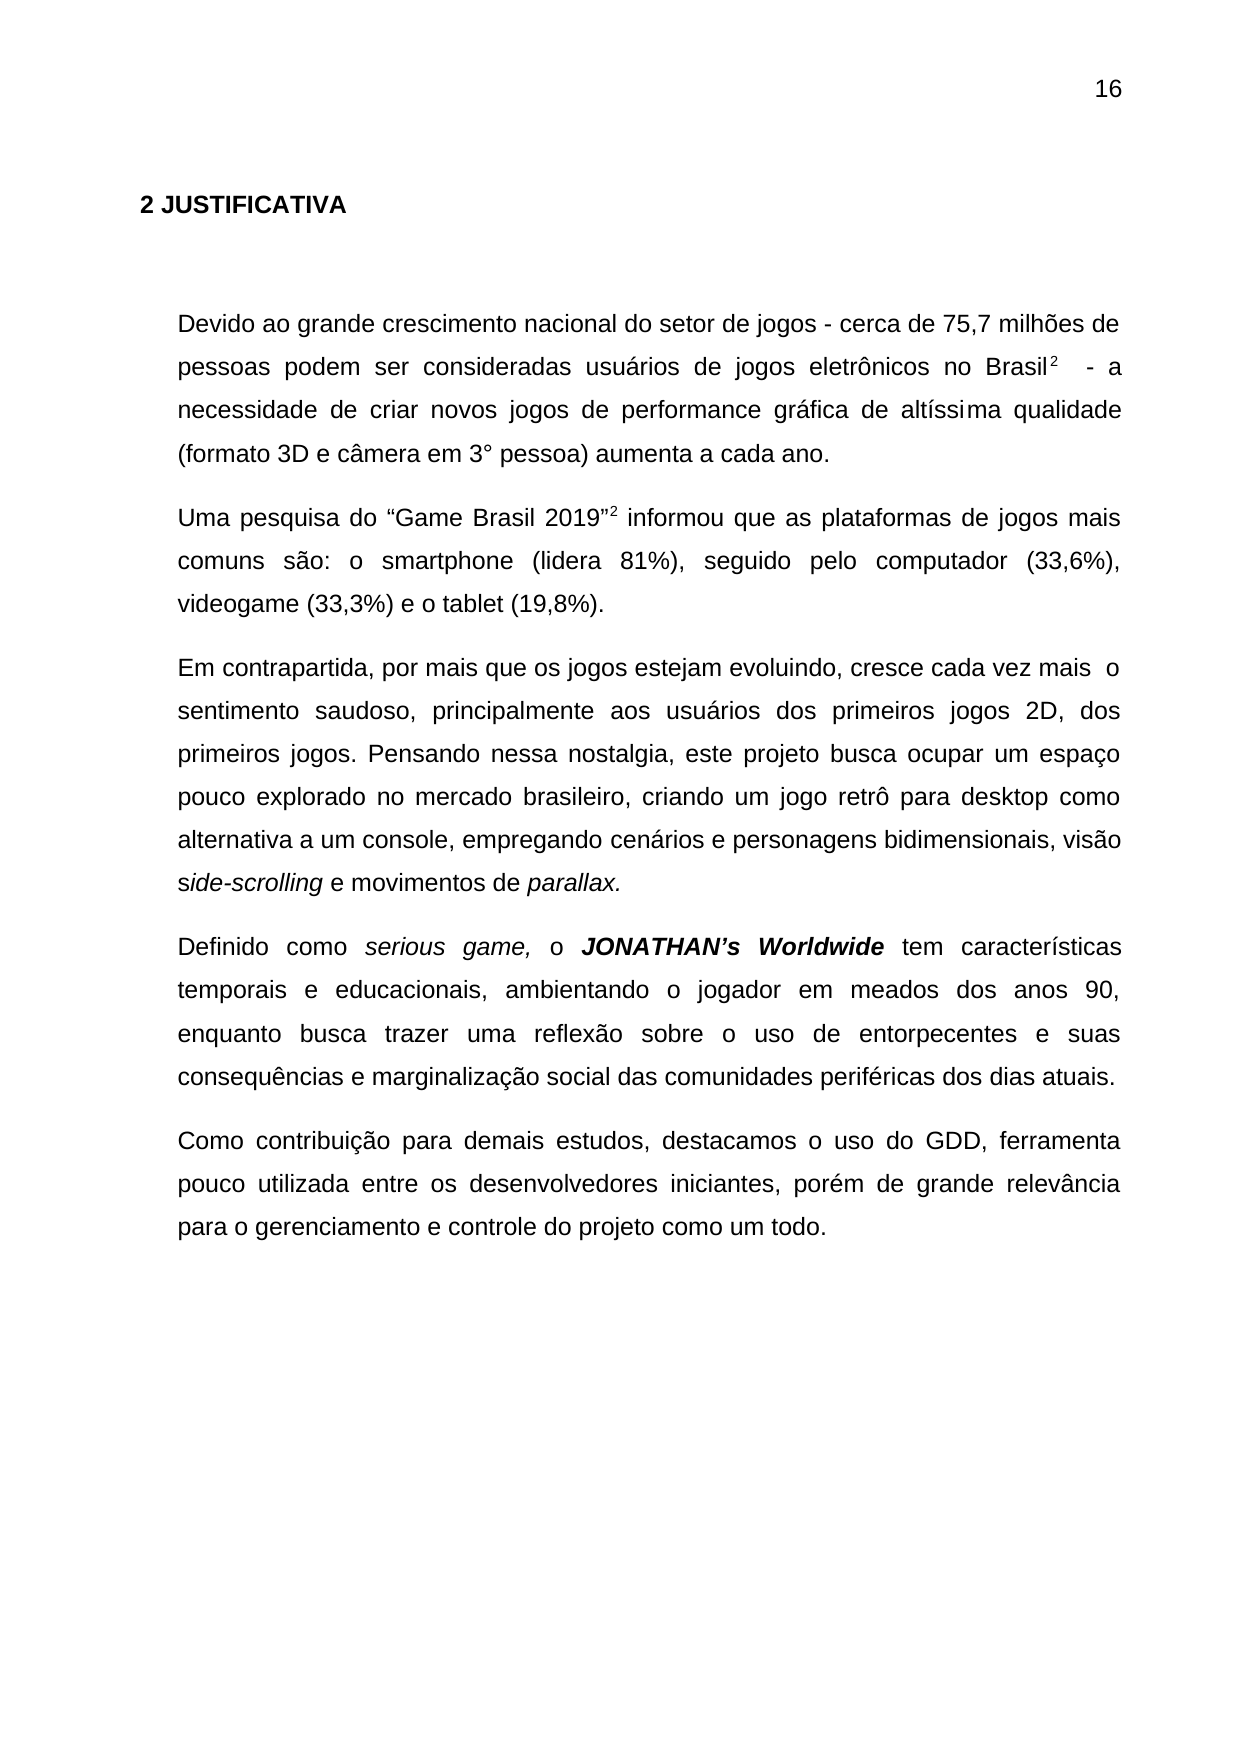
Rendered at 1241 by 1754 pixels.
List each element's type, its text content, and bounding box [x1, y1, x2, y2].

text Em contrapartida, por mais que os jogos estejam evoluindo, cresce cada vez mais o sentimento saudoso, principalmente aos usuários dos primeiros jogos 2D, dos primeiros jogos. Pensando nessa nostalgia, este projeto busca ocupar um espaço pouco explorado no mercado brasileiro, criando um jogo retrô para desktop como alternativa a um console, empregando cenários e personagens bidimensionais, visão side-scrolling e movimentos de parallax. [177, 653, 1122, 897]
text Como contribuição para demais estudos, destacamos o uso do GDD, ferramenta pouco utilizada entre os desenvolvedores iniciantes, porém de grande relevância para o gerenciamento e controle do projeto como um todo. [177, 1126, 1122, 1241]
text Devido ao grande crescimento nacional do setor de jogos - cerca de 75,7 milhões de pessoas podem ser consideradas usuários de jogos eletrônicos no Brasil2 - a necessidade de criar novos jogos de performance gráfica de altíssima qualidade (formato 3D e câmera em 3° pessoa) aumenta a cada ano. [177, 309, 1122, 467]
subtitle 2 JUSTIFICATIVA [140, 190, 1122, 218]
text Uma pesquisa do “Game Brasil 2019”2 informou que as plataformas de jogos mais comuns são: o smartphone (lidera 81%), seguido pelo computador (33,6%), videogame (33,3%) e o tablet (19,8%). [177, 503, 1122, 618]
text Definido como serious game, o JONATHAN’s Worldwide tem características temporais e educacionais, ambientando o jogador em meados dos anos 90, enquanto busca trazer uma reflexão sobre o uso de entorpecentes e suas consequências e marginalização social das comunidades periféricas dos dias atuais. [177, 932, 1122, 1091]
